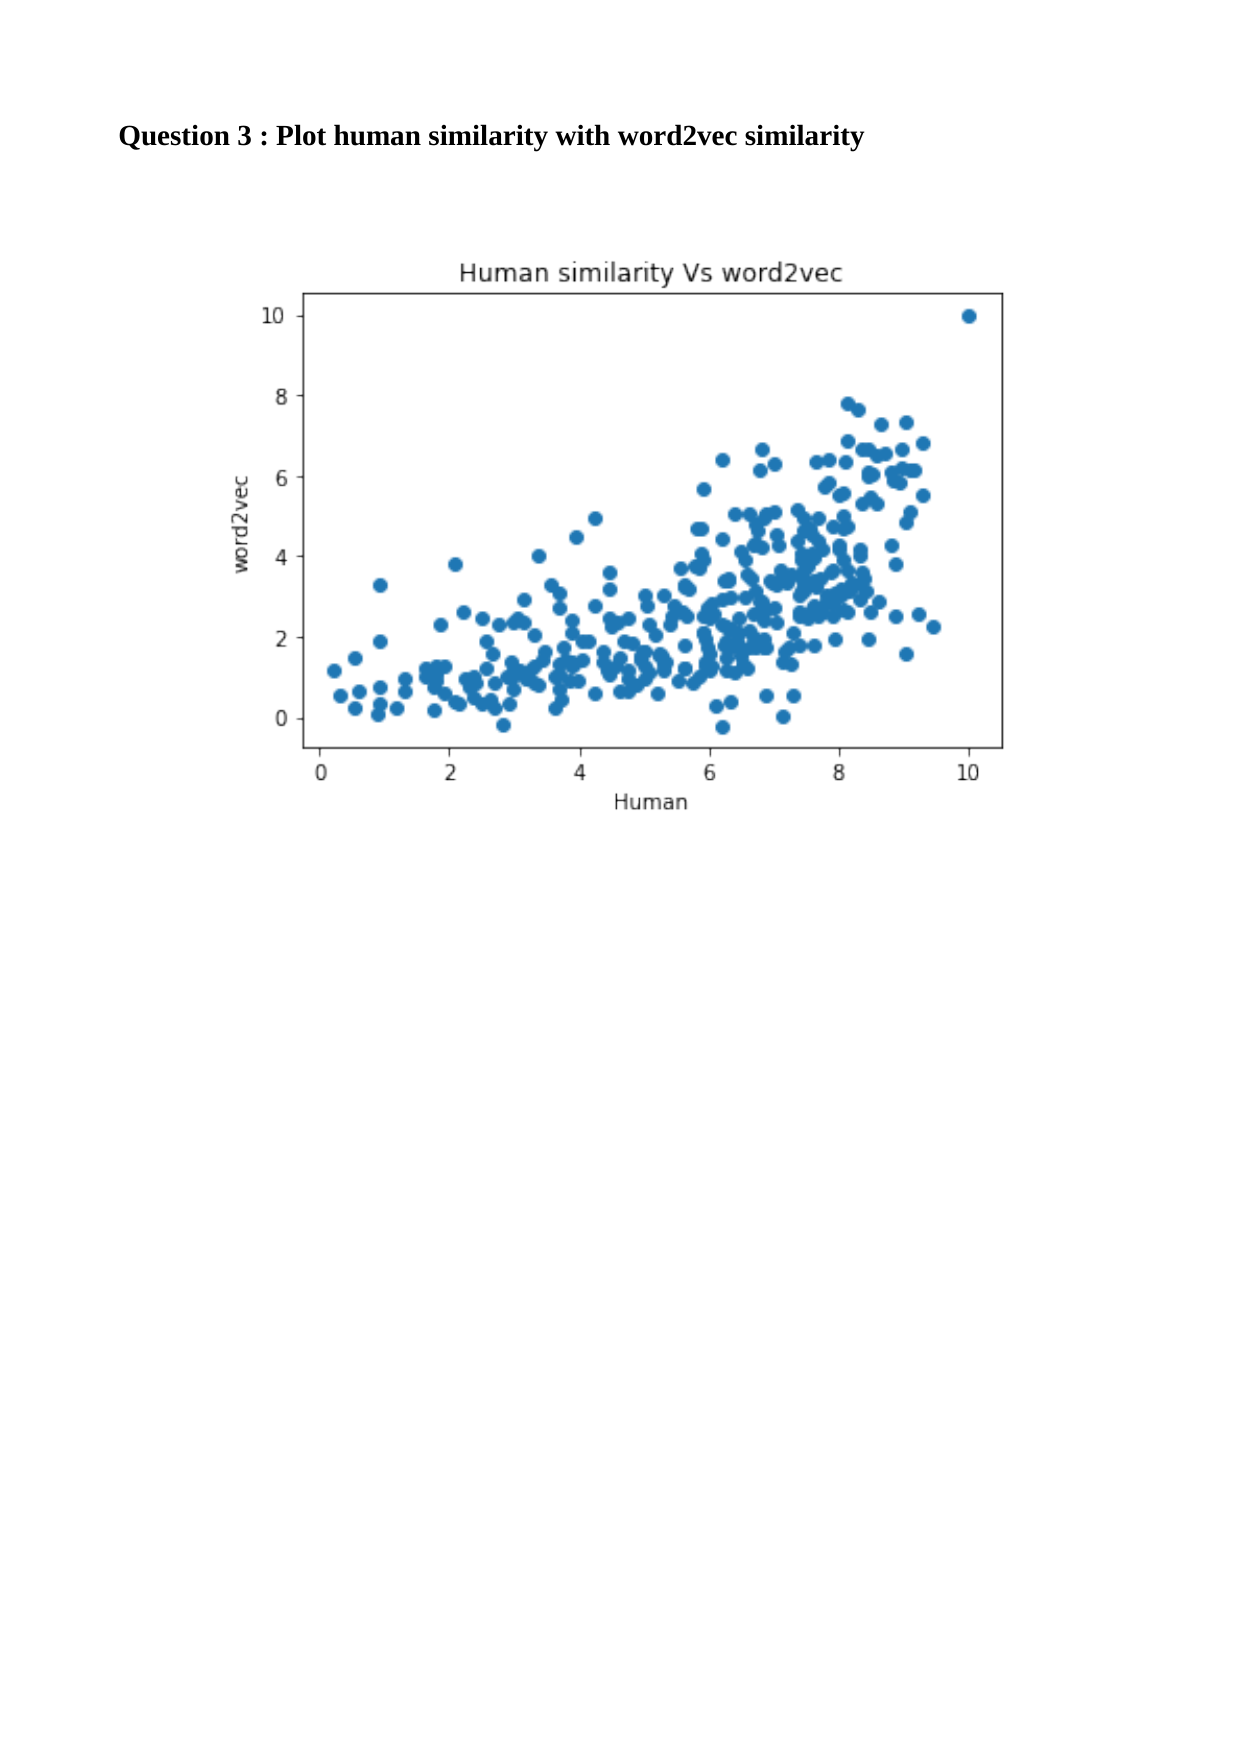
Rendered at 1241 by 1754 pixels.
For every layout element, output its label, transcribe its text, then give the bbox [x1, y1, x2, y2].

picture [217, 247, 1023, 827]
text Question 3 : Plot human similarity with word2vec similarity [118, 118, 1122, 152]
